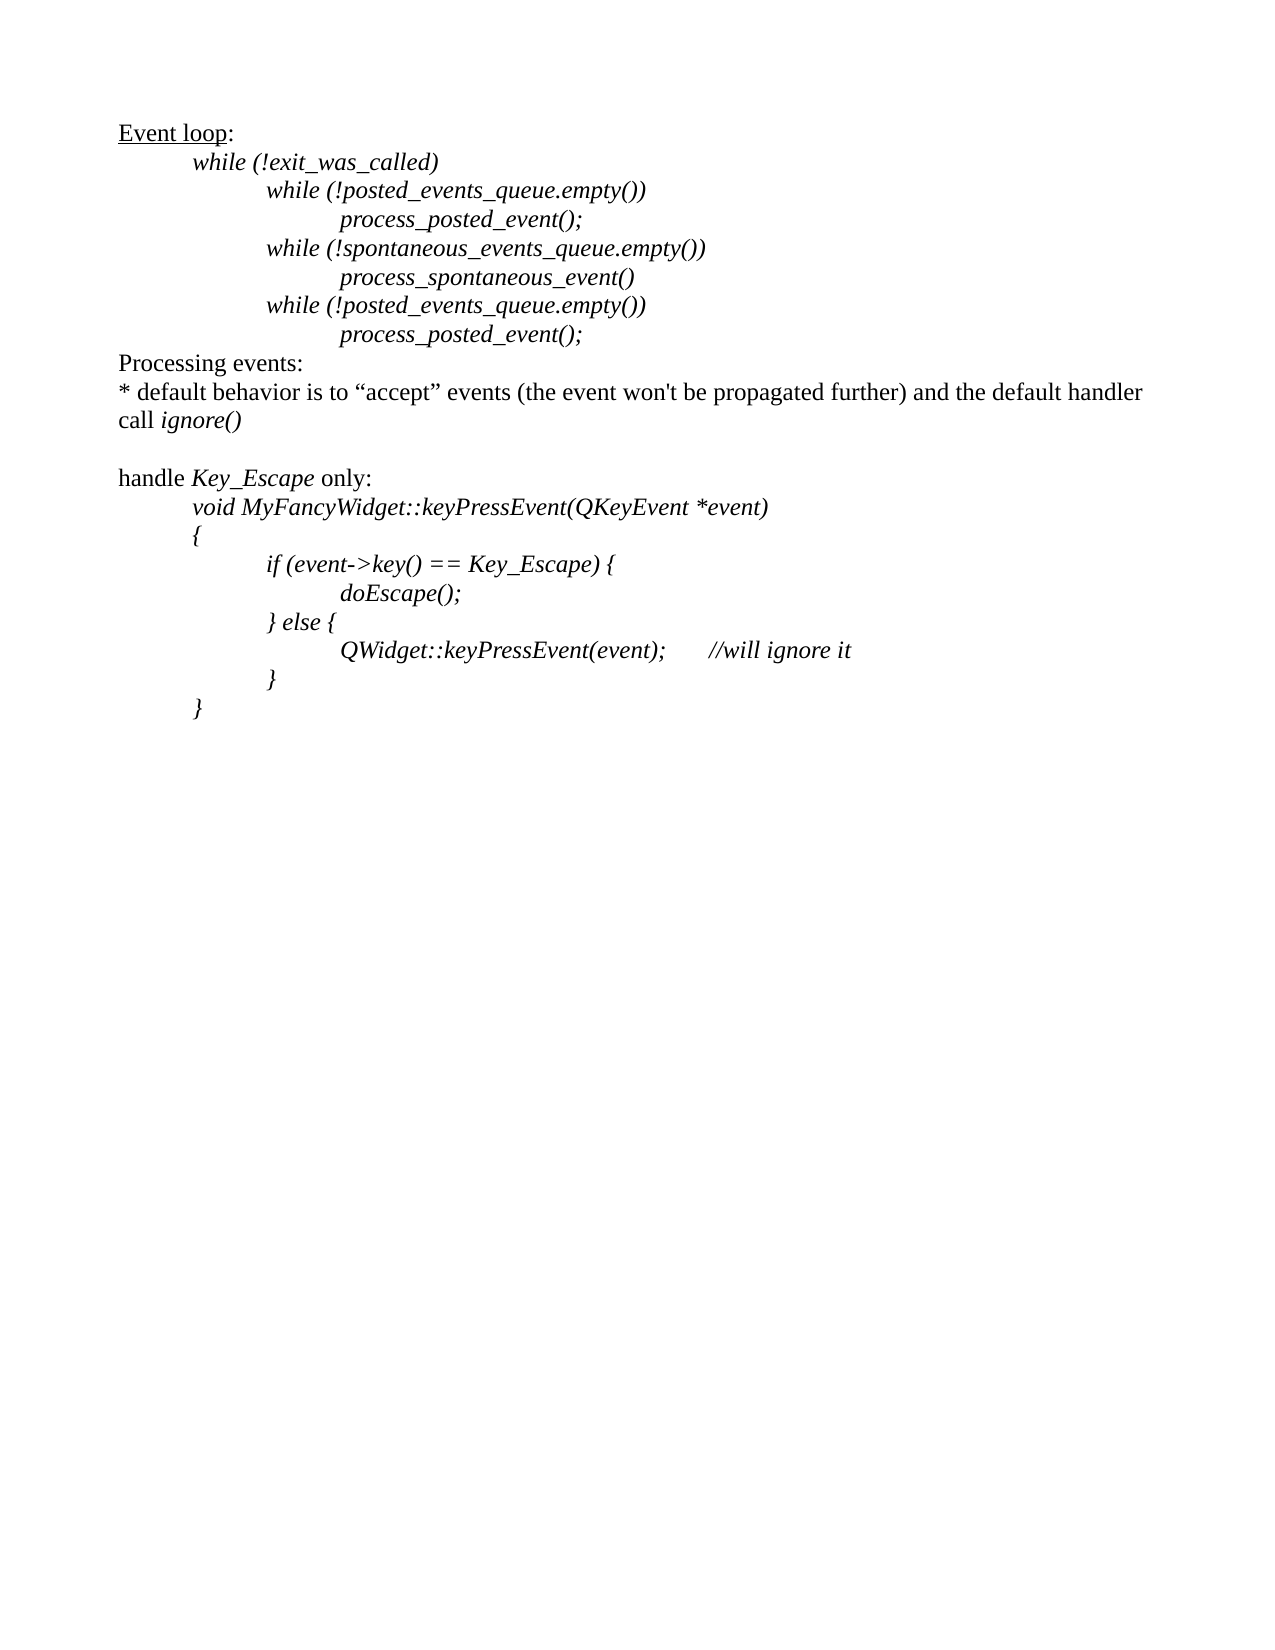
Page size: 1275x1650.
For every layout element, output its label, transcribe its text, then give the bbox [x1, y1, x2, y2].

text doEscape(); [118, 578, 1157, 607]
text if (event->key() == Key_Escape) { [118, 549, 1157, 578]
text while (!exit_was_called) [118, 147, 1157, 176]
text while (!spontaneous_events_queue.empty()) [118, 233, 1157, 262]
text while (!posted_events_queue.empty()) [118, 291, 1157, 319]
text QWidget::keyPressEvent(event); //will ignore it [118, 636, 1157, 664]
text { [118, 521, 1157, 549]
text process_spontaneous_event() [118, 262, 1157, 291]
text while (!posted_events_queue.empty()) [118, 176, 1157, 204]
text } [118, 664, 1157, 693]
text Event loop: [118, 118, 1157, 147]
text Processing events: [118, 348, 1157, 377]
text void MyFancyWidget::keyPressEvent(QKeyEvent *event) [118, 492, 1157, 521]
text process_posted_event(); [118, 204, 1157, 233]
text * default behavior is to “accept” events (the event won't be propagated further) and the default handler call ignore() [118, 377, 1157, 434]
text } [118, 693, 1157, 722]
text handle Key_Escape only: [118, 463, 1157, 492]
text process_posted_event(); [118, 319, 1157, 348]
text } else { [118, 607, 1157, 636]
